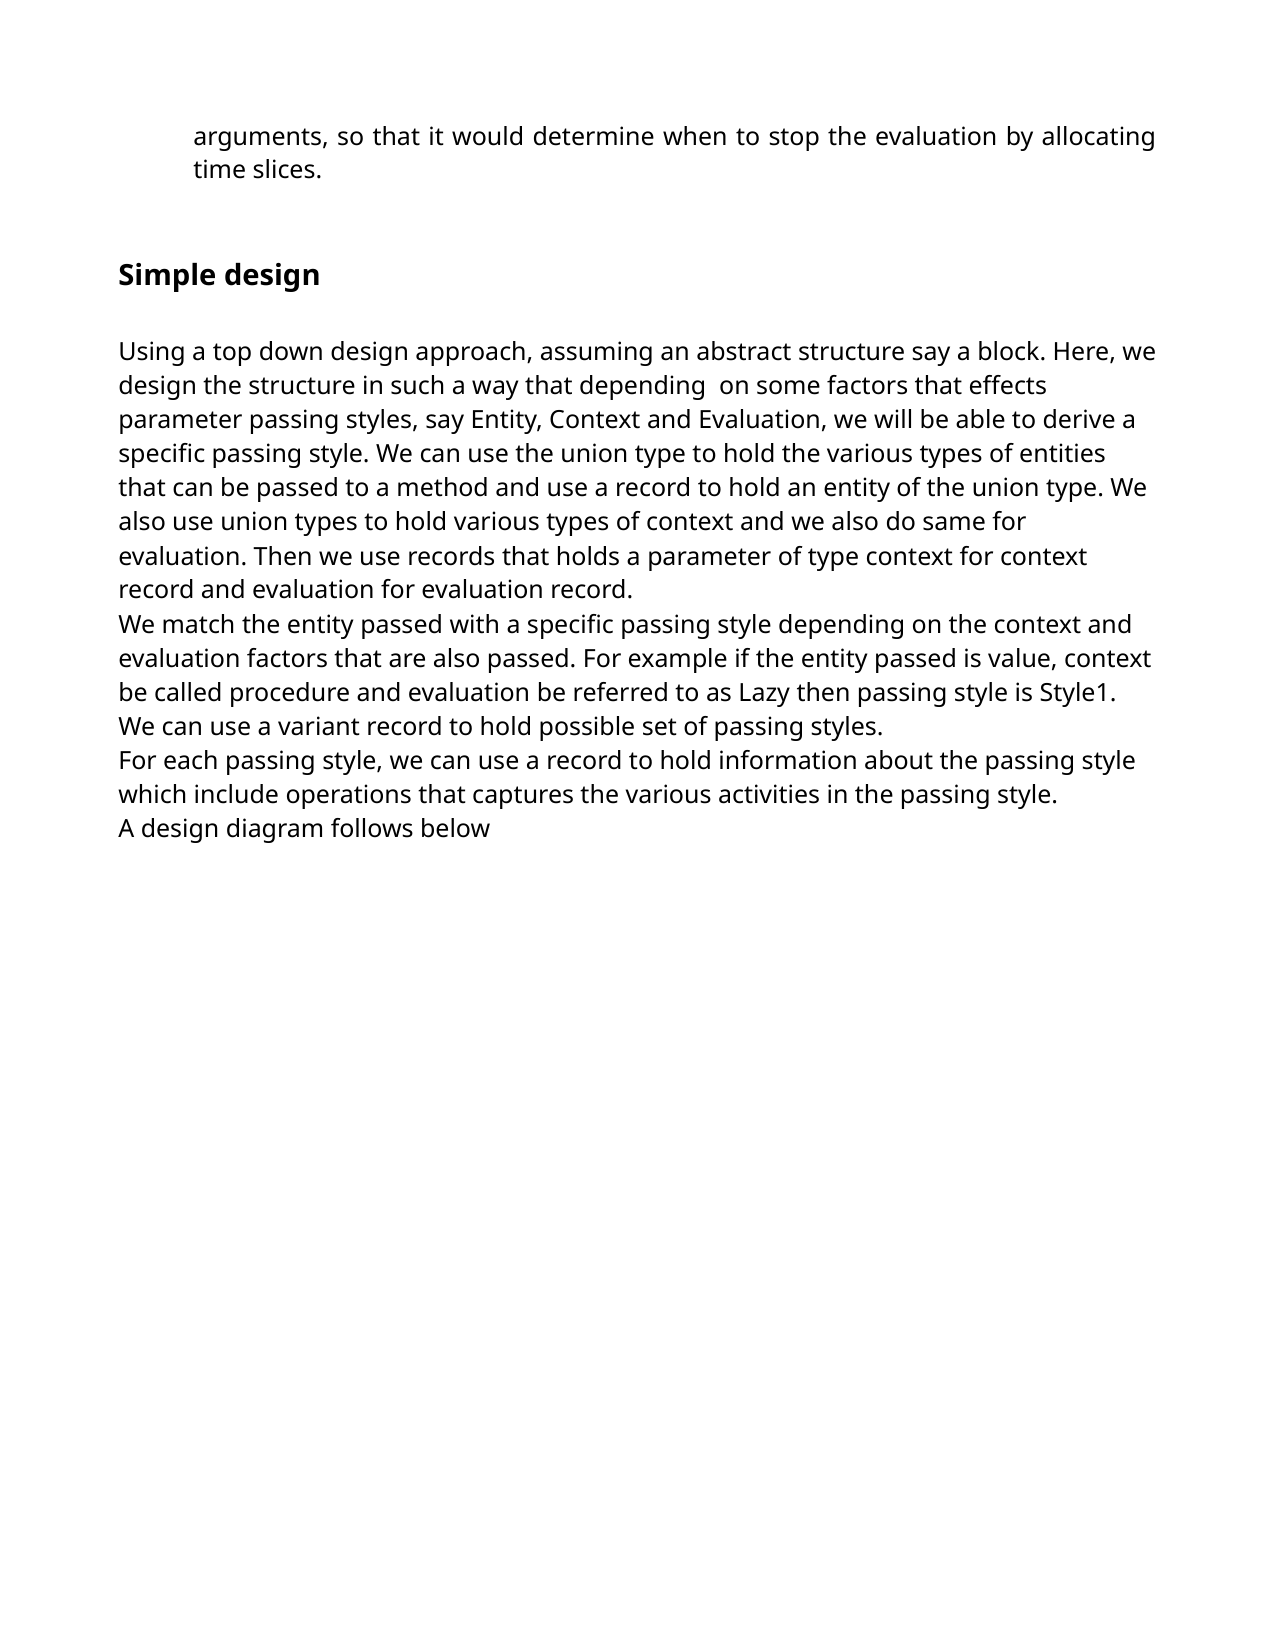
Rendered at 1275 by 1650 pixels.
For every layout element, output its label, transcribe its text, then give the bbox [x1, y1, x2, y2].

text Simple design [118, 254, 1157, 294]
text A design diagram follows below [118, 811, 1157, 845]
text Using a top down design approach, assuming an abstract structure say a block. Here, we design the structure in such a way that depending on some factors that effects parameter passing styles, say Entity, Context and Evaluation, we will be able to derive a specific passing style. We can use the union type to hold the various types of entities that can be passed to a method and use a record to hold an entity of the union type. We also use union types to hold various types of context and we also do same for evaluation. Then we use records that holds a parameter of type context for context record and evaluation for evaluation record. [118, 334, 1157, 606]
list arguments, so that it would determine when to stop the evaluation by allocating time slices. [156, 118, 1157, 186]
text For each passing style, we can use a record to hold information about the passing style which include operations that captures the various activities in the passing style. [118, 742, 1157, 811]
text We match the entity passed with a specific passing style depending on the context and evaluation factors that are also passed. For example if the entity passed is value, context be called procedure and evaluation be referred to as Lazy then passing style is Style1. We can use a variant record to hold possible set of passing styles. [118, 606, 1157, 742]
